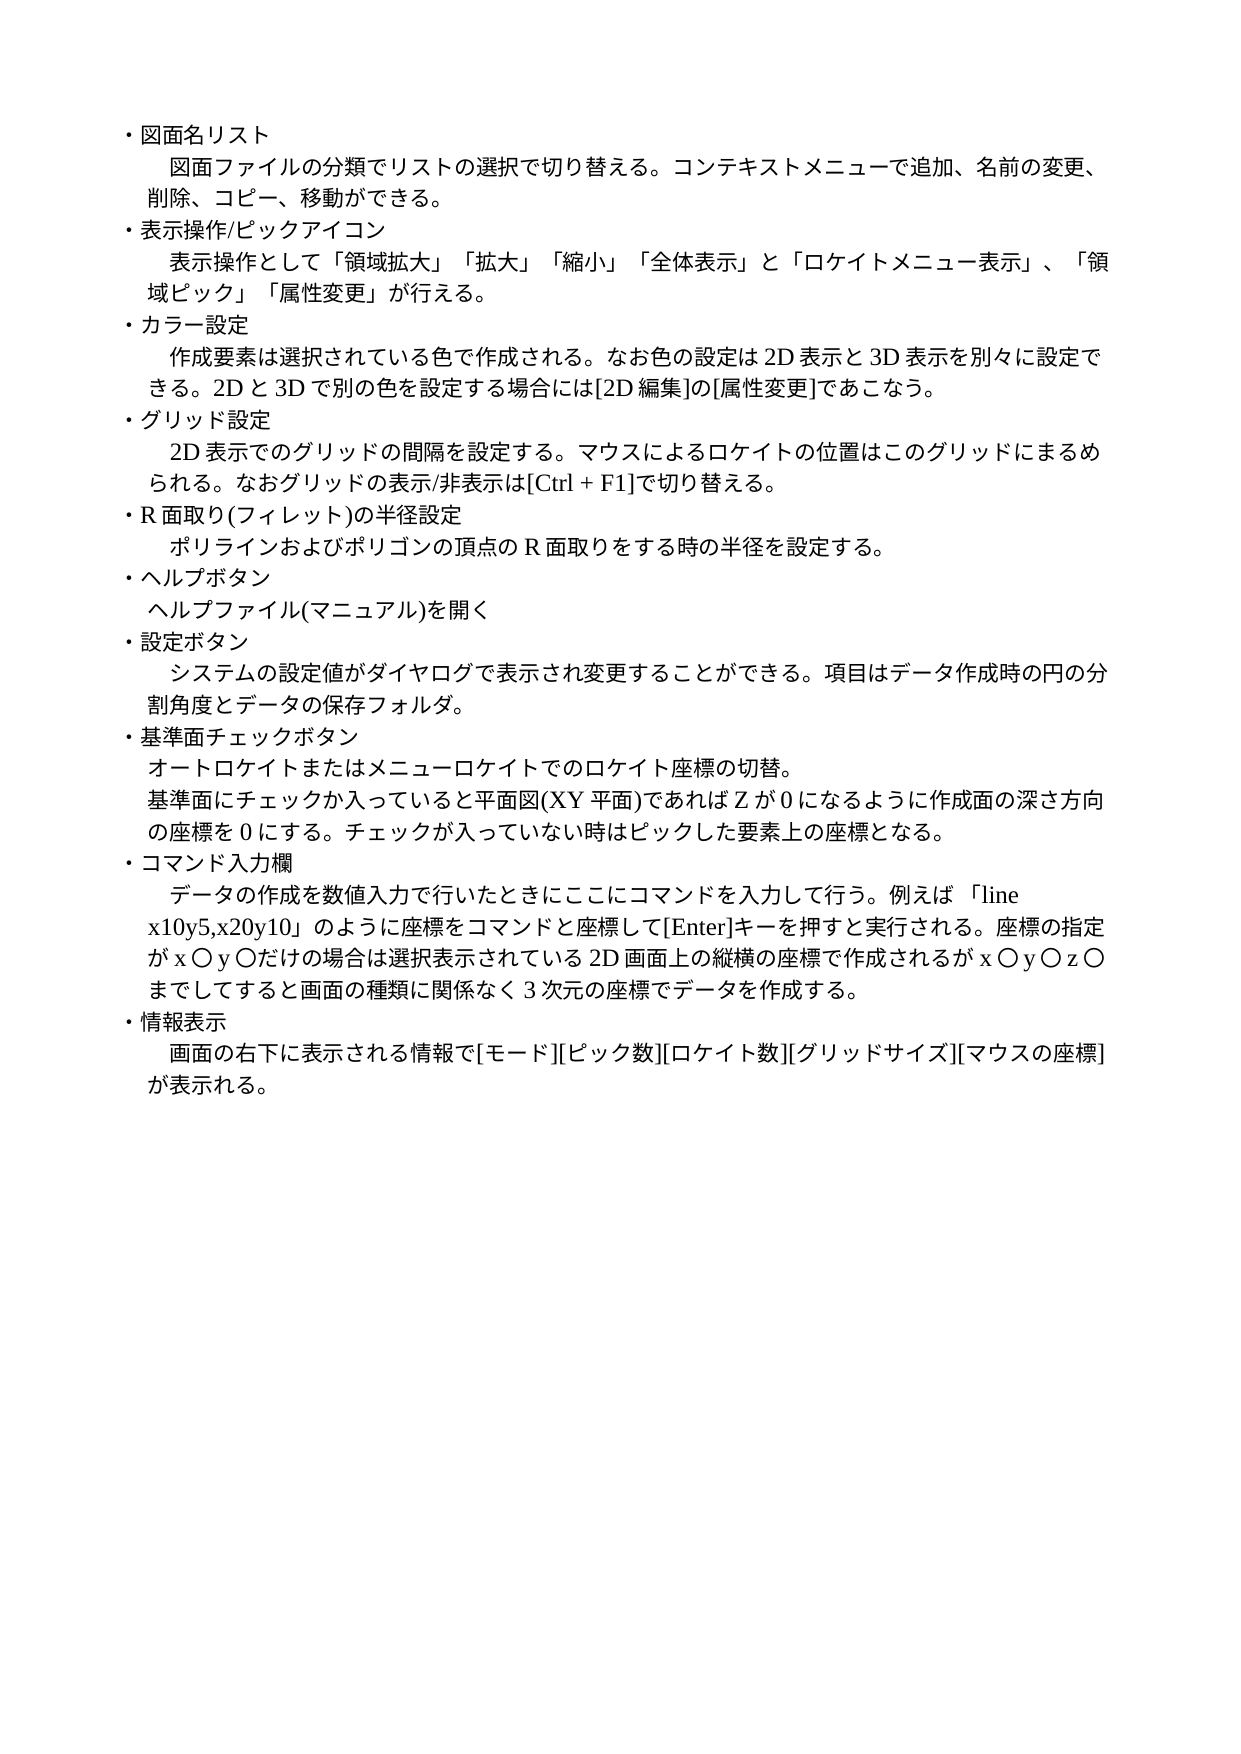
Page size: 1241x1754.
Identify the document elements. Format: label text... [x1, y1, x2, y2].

text ヘルプファイル(マニュアル)を開く [148, 593, 1122, 625]
text ・ヘルプボタン [118, 561, 1122, 593]
text ・図面名リスト [118, 118, 1122, 150]
text システムの設定値がダイヤログで表示され変更することができる。項目はデータ作成時の円の分割角度とデータの保存フォルダ。 [148, 656, 1122, 720]
text ・情報表示 [118, 1005, 1122, 1036]
text ・R面取り(フィレット)の半径設定 [118, 498, 1122, 530]
text ・コマンド入力欄 [118, 846, 1122, 878]
text ・カラー設定 [118, 308, 1122, 340]
text データの作成を数値入力で行いたときにここにコマンドを入力して行う。例えば 「line x10y5,x20y10」のように座標をコマンドと座標して[Enter]キーを押すと実行される。座標の指定がx〇y〇だけの場合は選択表示されている2D画面上の縦横の座標で作成されるが x〇y〇z〇までしてすると画面の種類に関係なく3次元の座標でデータを作成する。 [148, 878, 1122, 1005]
text ・グリッド設定 [118, 403, 1122, 435]
text ・表示操作/ピックアイコン [118, 213, 1122, 245]
text 画面の右下に表示される情報で[モード][ピック数][ロケイト数][グリッドサイズ][マウスの座標]が表示れる。 [148, 1036, 1122, 1100]
text 図面ファイルの分類でリストの選択で切り替える。コンテキストメニューで追加、名前の変更、削除、コピー、移動ができる。 [148, 150, 1122, 213]
text 基準面にチェックか入っていると平面図(XY平面)であればZが0になるように作成面の深さ方向の座標を0にする。チェックが入っていない時はピックした要素上の座標となる。 [148, 783, 1122, 846]
text ポリラインおよびポリゴンの頂点のR面取りをする時の半径を設定する。 [148, 530, 1122, 561]
text オートロケイトまたはメニューロケイトでのロケイト座標の切替。 [148, 751, 1122, 783]
text 2D表示でのグリッドの間隔を設定する。マウスによるロケイトの位置はこのグリッドにまるめられる。なおグリッドの表示/非表示は[Ctrl + F1]で切り替える。 [148, 435, 1122, 498]
text 表示操作として「領域拡大」「拡大」「縮小」「全体表示」と「ロケイトメニュー表示」、「領域ピック」「属性変更」が行える。 [148, 245, 1122, 308]
text 作成要素は選択されている色で作成される。なお色の設定は2D表示と3D表示を別々に設定できる。2Dと3Dで別の色を設定する場合には[2D編集]の[属性変更]であこなう。 [148, 340, 1122, 403]
text ・設定ボタン [118, 625, 1122, 656]
text ・基準面チェックボタン [118, 720, 1122, 751]
